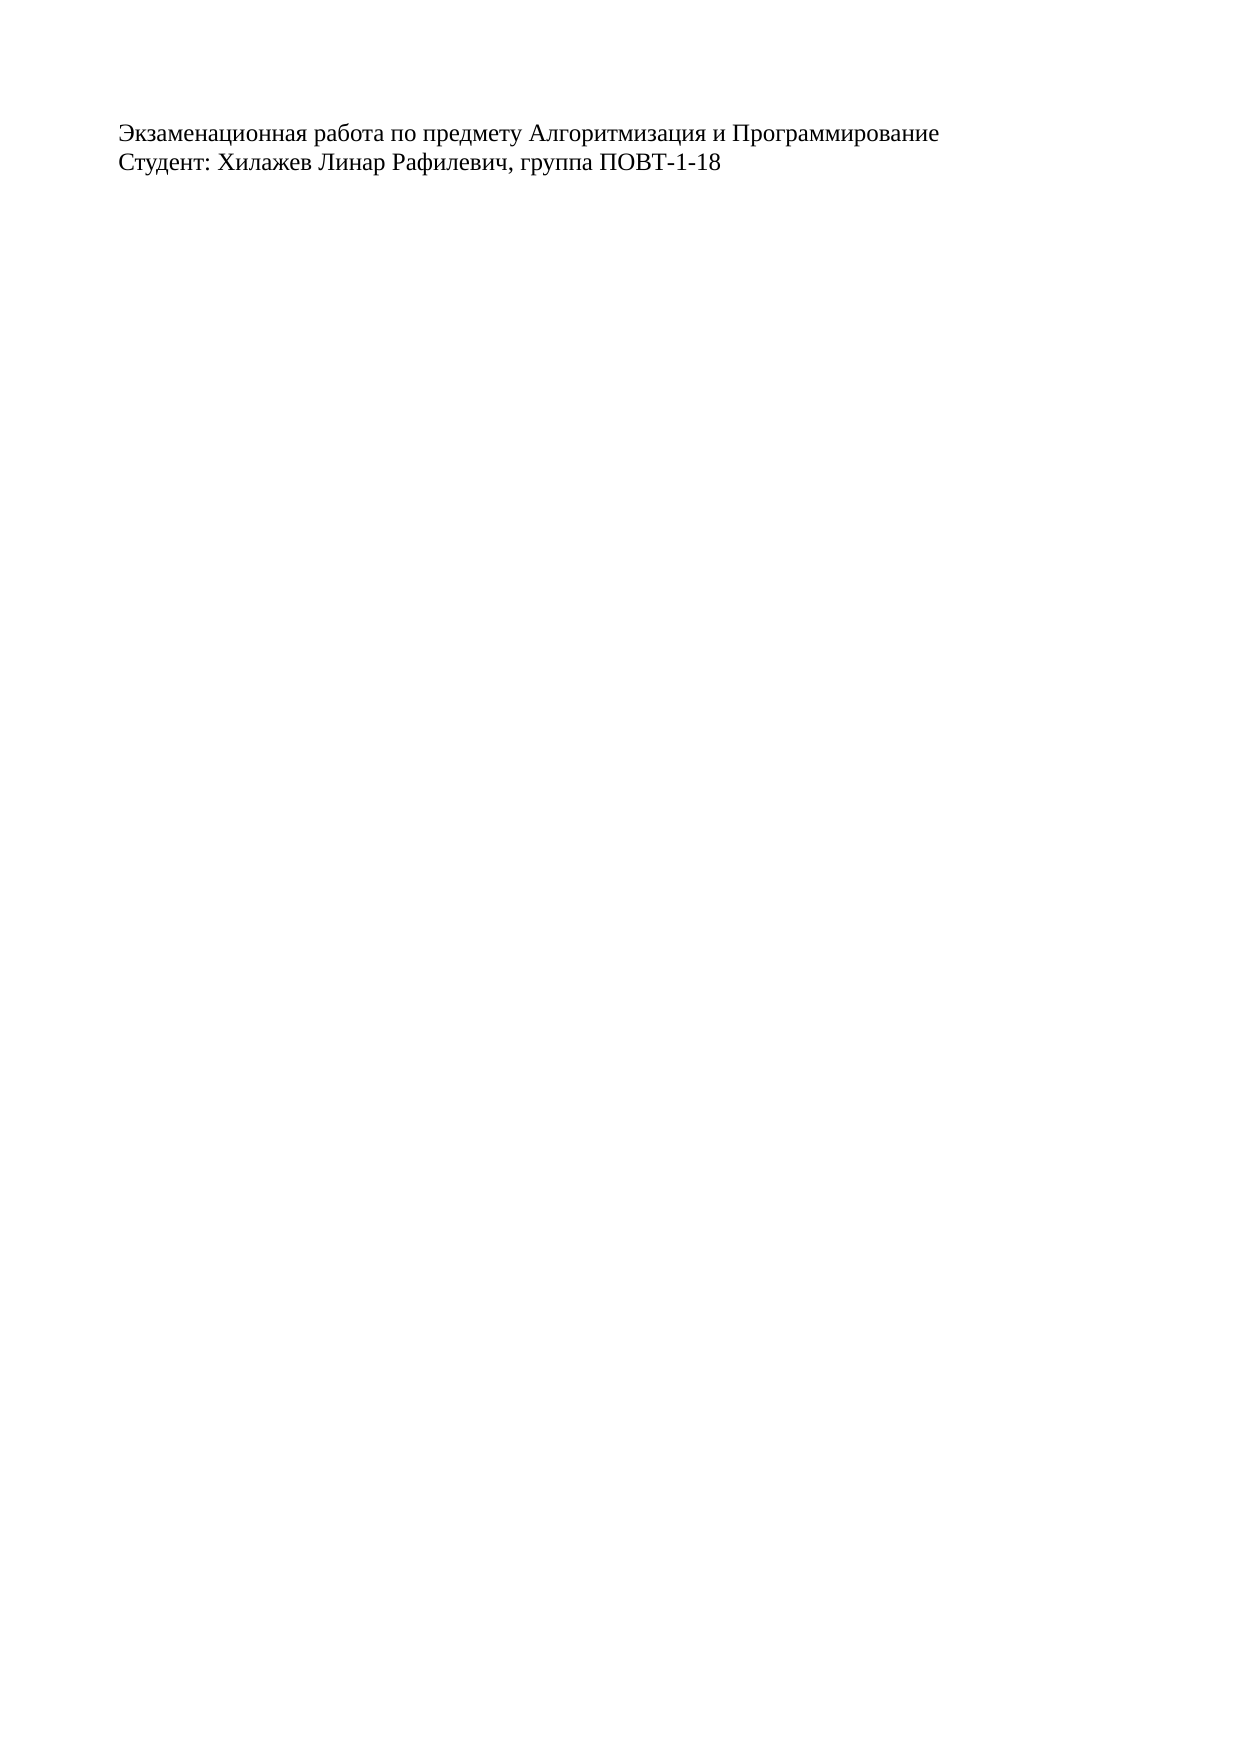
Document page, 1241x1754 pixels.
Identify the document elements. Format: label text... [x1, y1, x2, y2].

text Экзаменационная работа по предмету Алгоритмизация и Программирование [118, 118, 1122, 147]
text Студент: Хилажев Линар Рафилевич, группа ПОВТ-1-18 [118, 147, 1122, 176]
